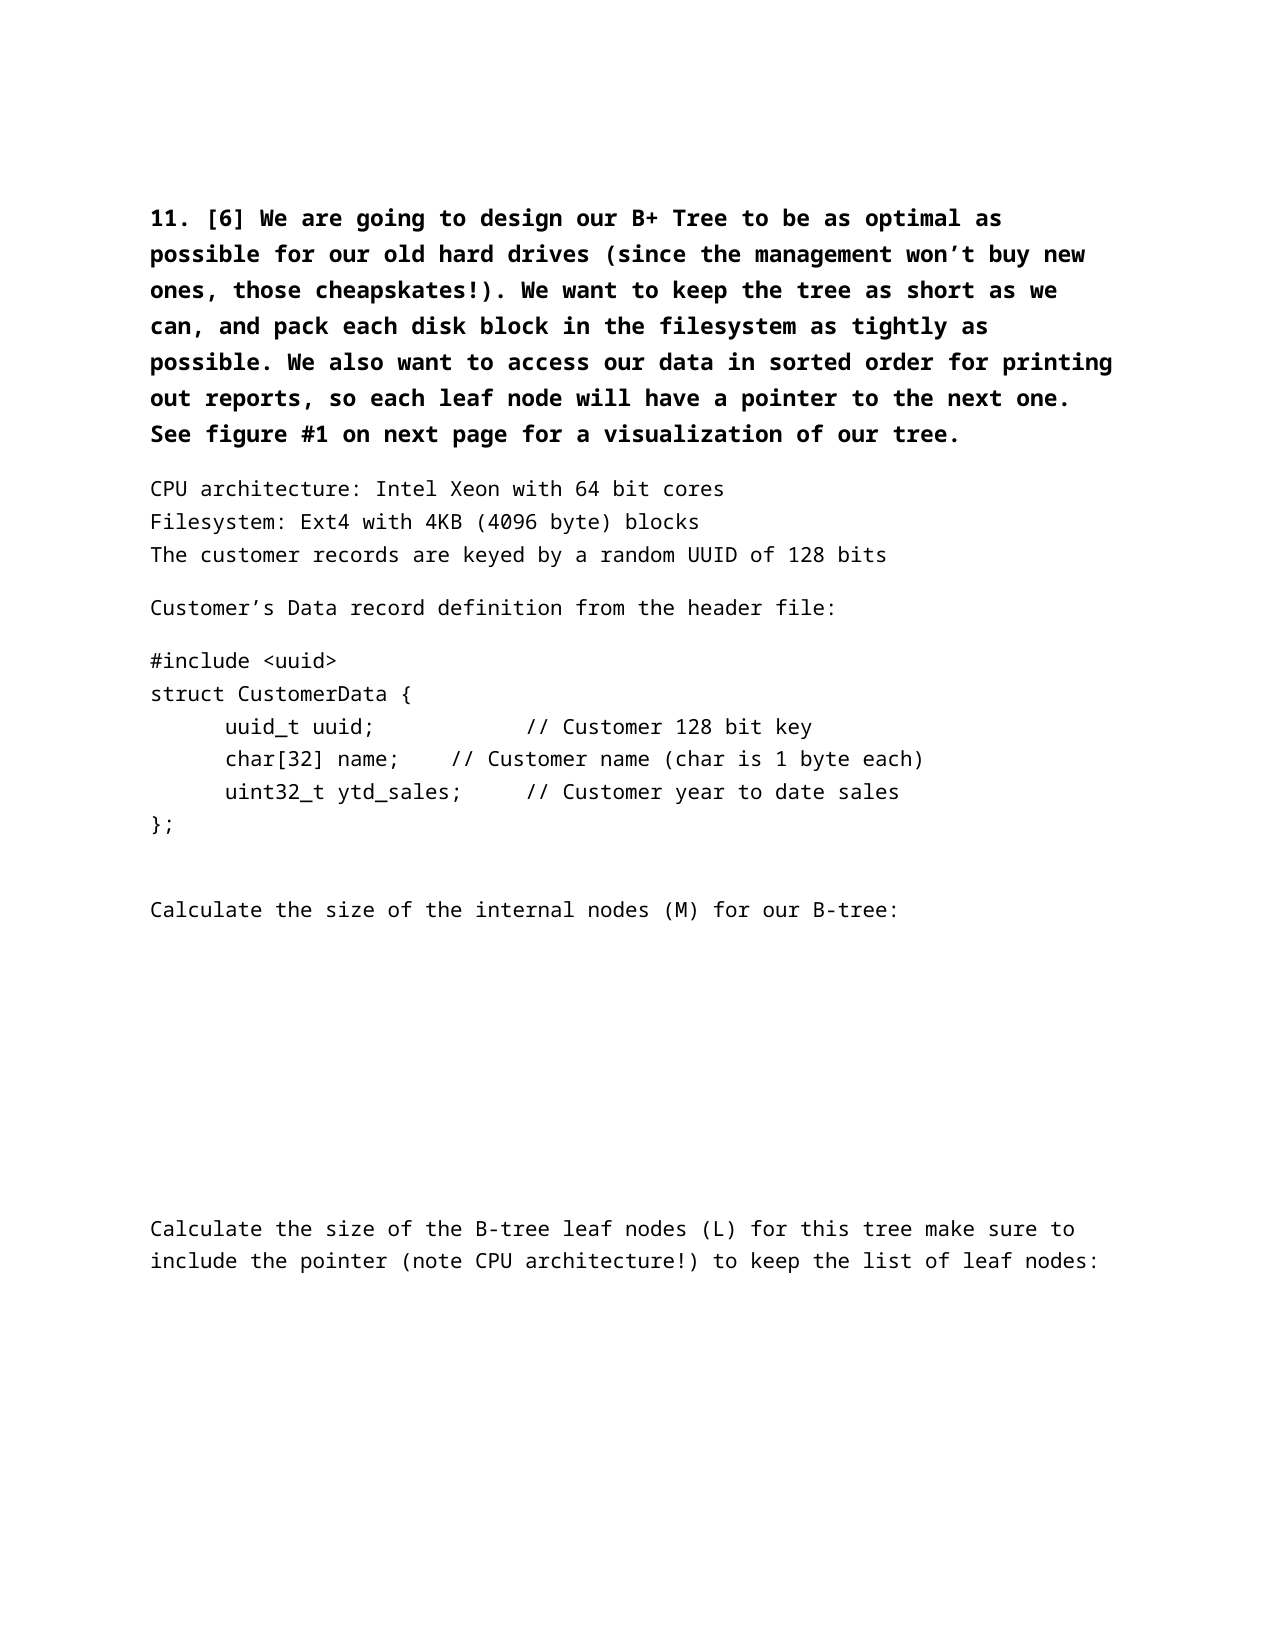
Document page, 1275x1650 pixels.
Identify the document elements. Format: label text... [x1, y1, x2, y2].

text 11. [6] We are going to design our B+ Tree to be as optimal as possible for our old hard drives (since the management won’t buy new ones, those cheapskates!). We want to keep the tree as short as we can, and pack each disk block in the filesystem as tightly as possible. We also want to access our data in sorted order for printing out reports, so each leaf node will have a pointer to the next one. See figure #1 on next page for a visualization of our tree. [150, 202, 1125, 449]
text Calculate the size of the B-tree leaf nodes (L) for this tree make sure to include the pointer (note CPU architecture!) to keep the list of leaf nodes: [150, 1214, 1125, 1275]
text CPU architecture: Intel Xeon with 64 bit cores Filesystem: Ext4 with 4KB (4096 byte) blocks The customer records are keyed by a random UUID of 128 bits [150, 474, 1125, 568]
text Calculate the size of the internal nodes (M) for our B-tree: [150, 896, 1125, 989]
text Customer’s Data record definition from the header file: [150, 593, 1125, 622]
text #include <uuid> struct CustomerData { uuid_t uuid; // Customer 128 bit key char[32] name; // Customer name (char is 1 byte each) uint32_t ytd_sales; // Customer year to date sales }; [150, 647, 1125, 871]
